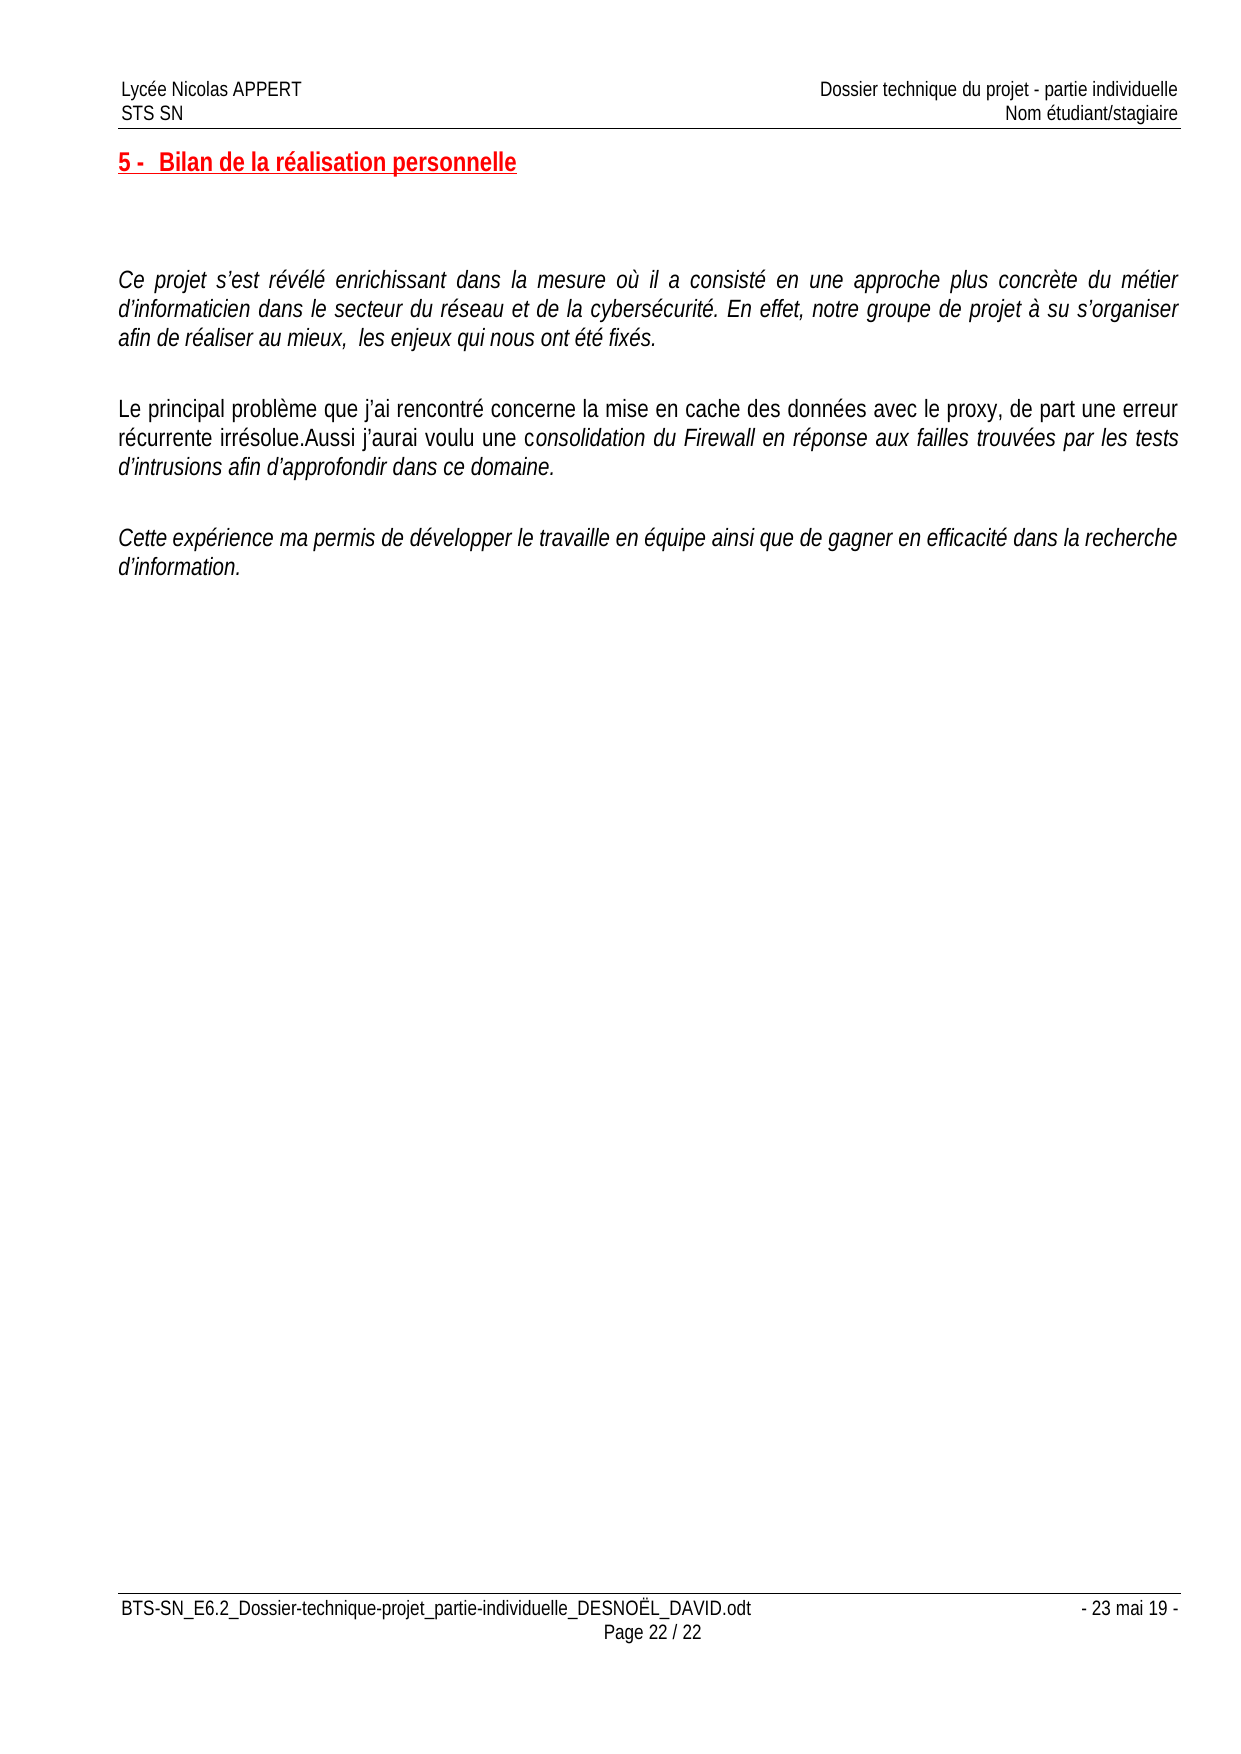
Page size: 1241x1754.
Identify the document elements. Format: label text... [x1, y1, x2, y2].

text Cette expérience ma permis de développer le travaille en équipe ainsi que de gagner en efficacité dans la recherche d’information. [118, 522, 1181, 580]
text Ce projet s’est révélé enrichissant dans la mesure où il a consisté en une approche plus concrète du métier d’informaticien dans le secteur du réseau et de la cybersécurité. En effet, notre groupe de projet à su s’organiser afin de réaliser au mieux, les enjeux qui nous ont été fixés. [118, 265, 1181, 352]
text Le principal problème que j’ai rencontré concerne la mise en cache des données avec le proxy, de part une erreur récurrente irrésolue.Aussi j’aurai voulu une consolidation du Firewall en réponse aux failles trouvées par les tests d’intrusions afin d’approfondir dans ce domaine. [118, 394, 1181, 481]
subtitle Bilan de la réalisation personnelle [118, 145, 1181, 176]
